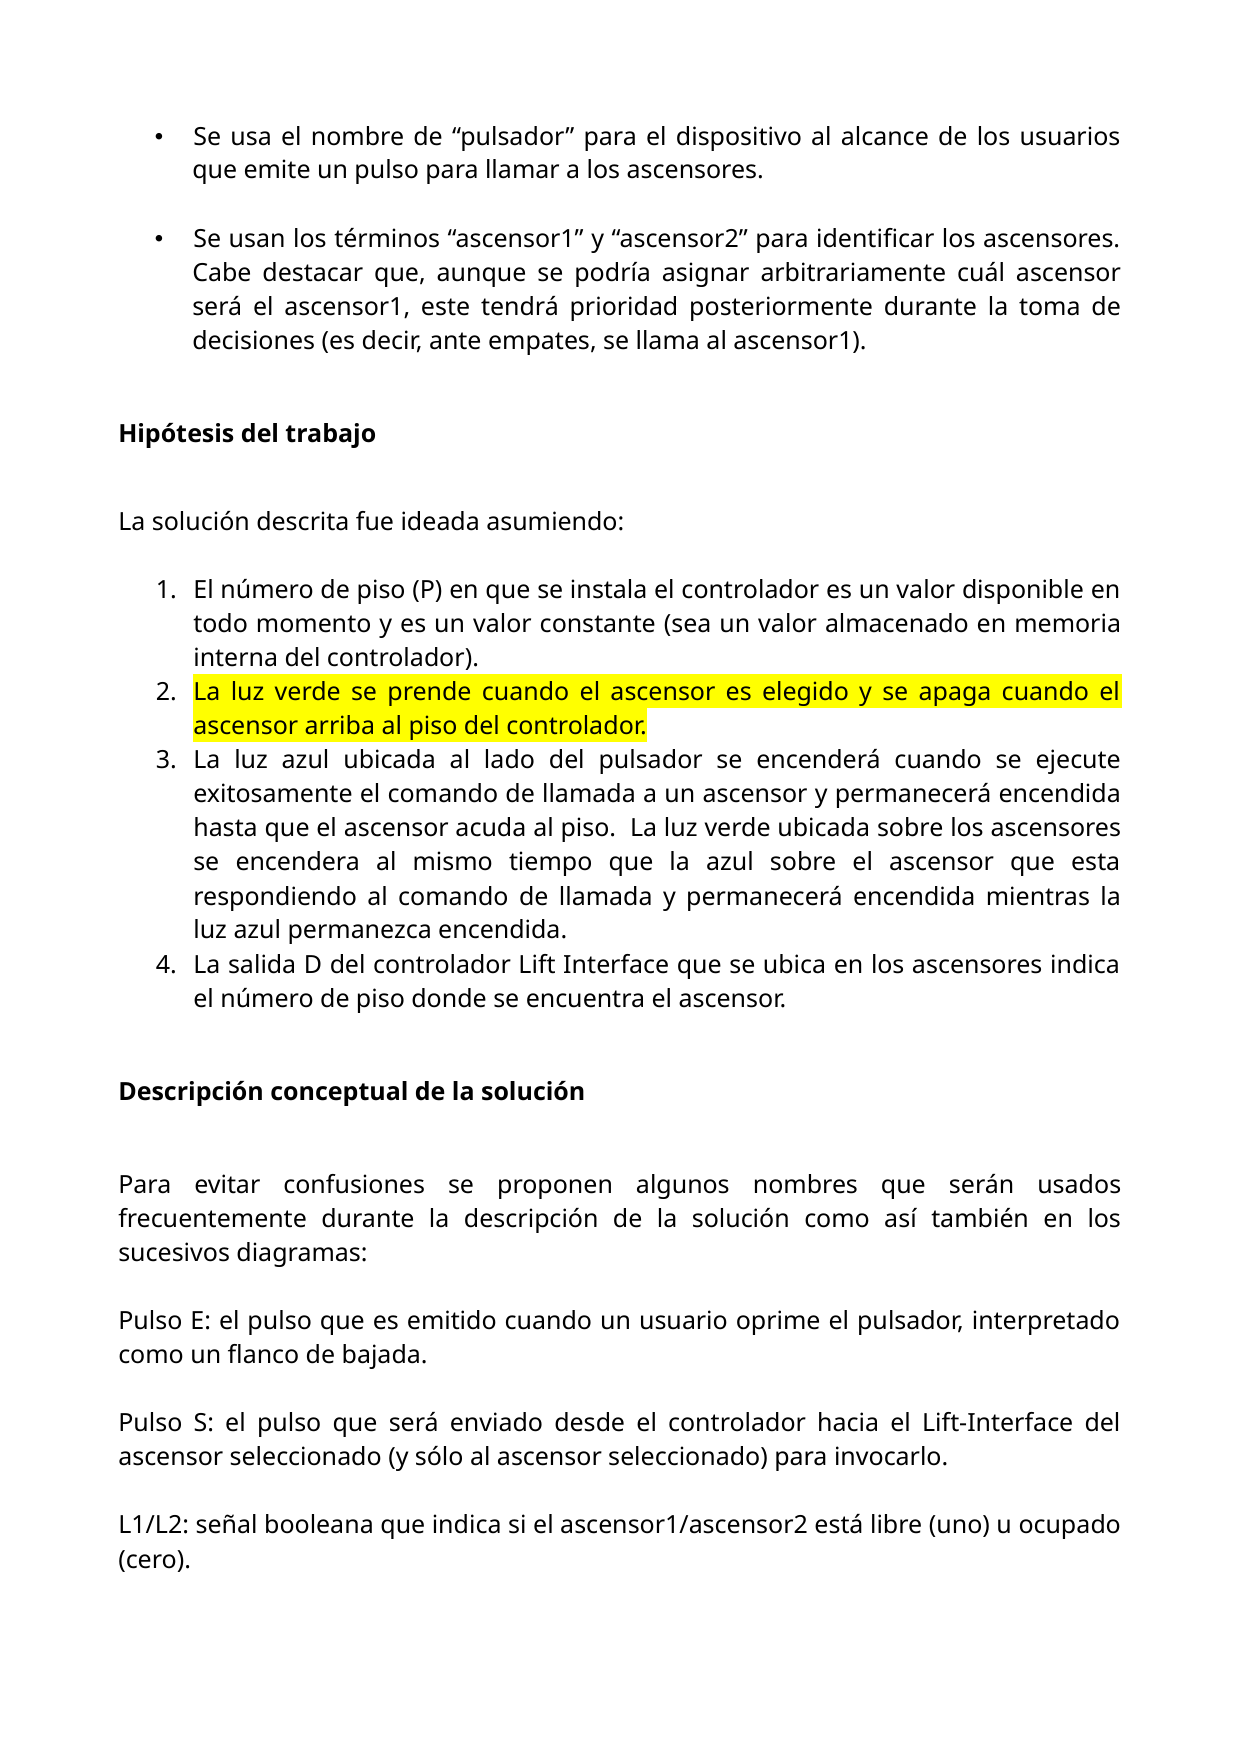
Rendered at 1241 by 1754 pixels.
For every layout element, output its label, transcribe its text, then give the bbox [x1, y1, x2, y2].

text Pulso E: el pulso que es emitido cuando un usuario oprime el pulsador, interpretado como un flanco de bajada. [118, 1303, 1122, 1371]
list Se usa el nombre de “pulsador” para el dispositivo al alcance de los usuarios que emite un pulso para llamar a los ascensores. [154, 118, 1122, 186]
subtitle Hipótesis del trabajo [118, 416, 1122, 450]
list El número de piso (P) en que se instala el controlador es un valor disponible en todo momento y es un valor constante (sea un valor almacenado en memoria interna del controlador). [156, 572, 1122, 674]
list Se usan los términos “ascensor1” y “ascensor2” para identificar los ascensores. Cabe destacar que, aunque se podría asignar arbitrariamente cuál ascensor será el ascensor1, este tendrá prioridad posteriormente durante la toma de decisiones (es decir, ante empates, se llama al ascensor1). [154, 220, 1122, 357]
list La luz verde se prende cuando el ascensor es elegido y se apaga cuando el ascensor arriba al piso del controlador. [156, 674, 1122, 742]
text Pulso S: el pulso que será enviado desde el controlador hacia el Lift-Interface del ascensor seleccionado (y sólo al ascensor seleccionado) para invocarlo. [118, 1405, 1122, 1473]
subtitle Descripción conceptual de la solución [118, 1073, 1122, 1107]
list La luz azul ubicada al lado del pulsador se encenderá cuando se ejecute exitosamente el comando de llamada a un ascensor y permanecerá encendida hasta que el ascensor acuda al piso. La luz verde ubicada sobre los ascensores se encendera al mismo tiempo que la azul sobre el ascensor que esta respondiendo al comando de llamada y permanecerá encendida mientras la luz azul permanezca encendida. [156, 742, 1122, 946]
text La solución descrita fue ideada asumiendo: [118, 503, 1122, 537]
text Para evitar confusiones se proponen algunos nombres que serán usados frecuentemente durante la descripción de la solución como así también en los sucesivos diagramas: [118, 1167, 1122, 1269]
list La salida D del controlador Lift Interface que se ubica en los ascensores indica el número de piso donde se encuentra el ascensor. [156, 946, 1122, 1014]
text L1/L2: señal booleana que indica si el ascensor1/ascensor2 está libre (uno) u ocupado (cero). [118, 1507, 1122, 1575]
